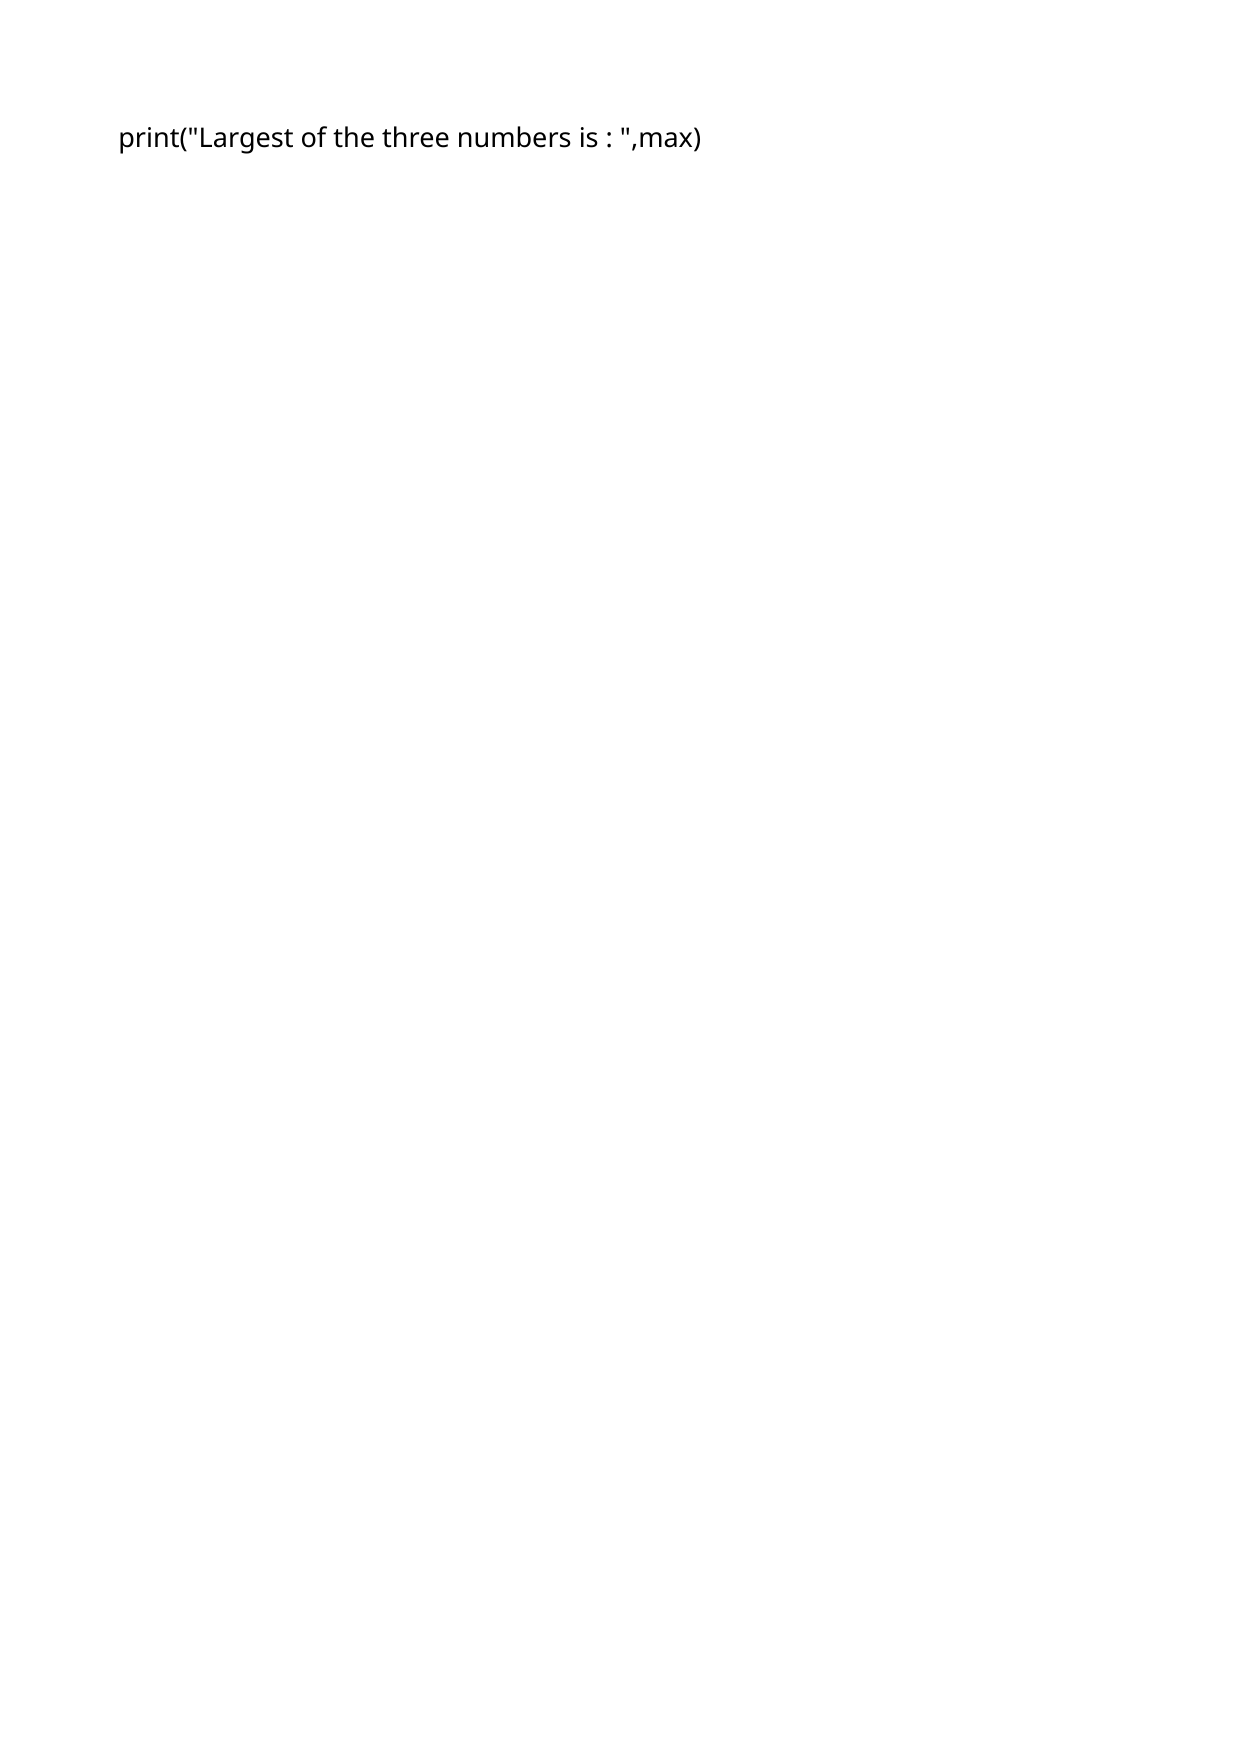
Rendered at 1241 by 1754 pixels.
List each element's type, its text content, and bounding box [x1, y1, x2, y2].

text print("Largest of the three numbers is : ",max) [118, 118, 1122, 155]
